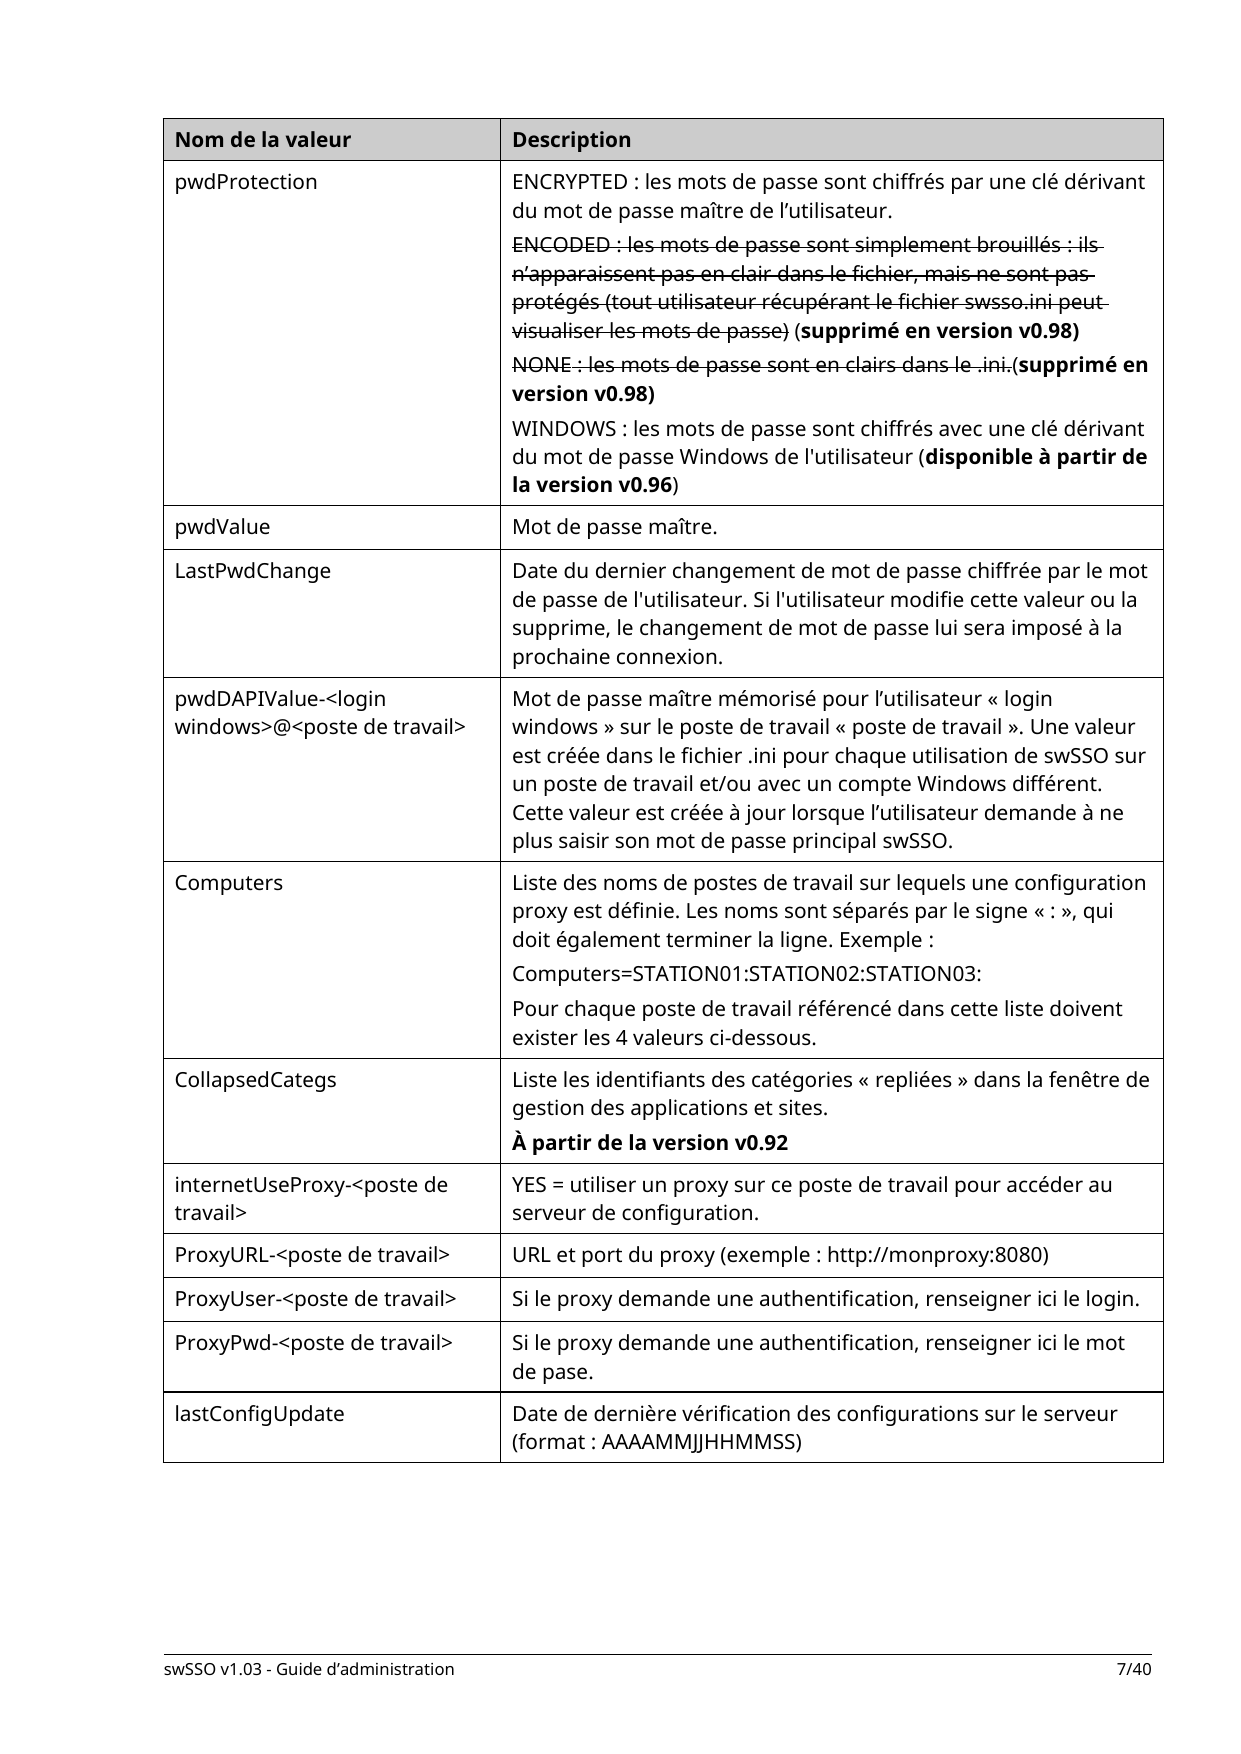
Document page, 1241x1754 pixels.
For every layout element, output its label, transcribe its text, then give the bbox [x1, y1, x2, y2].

table_cell Date du dernier changement de mot de passe chiffrée par le mot de passe de l'utilisateur. Si l'utilisateur modifie cette valeur ou la supprime, le changement de mot de passe lui sera imposé à la prochaine connexion. [501, 550, 1163, 677]
table_cell pwdDAPIValue-<login windows>@<poste de travail> [164, 678, 500, 861]
table_cell Computers [164, 862, 500, 1057]
table_cell ENCRYPTED : les mots de passe sont chiffrés par une clé dérivant du mot de passe maître de l’utilisateur. ENCODED : les mots de passe sont simplement brouillés : ils n’apparaissent pas en clair dans le fichier, mais ne sont pas protégés (tout utilisateur récupérant le fichier swsso.ini peut visualiser les mots de passe) (supprimé en version v0.98) NONE : les mots de passe sont en clairs dans le .ini.(supprimé en version v0.98) WINDOWS : les mots de passe sont chiffrés avec une clé dérivant du mot de passe Windows de l'utilisateur (disponible à partir de la version v0.96) [501, 161, 1163, 505]
table_cell YES = utiliser un proxy sur ce poste de travail pour accéder au serveur de configuration. [501, 1164, 1163, 1233]
table_cell Mot de passe maître mémorisé pour l’utilisateur « login windows » sur le poste de travail « poste de travail ». Une valeur est créée dans le fichier .ini pour chaque utilisation de swSSO sur un poste de travail et/ou avec un compte Windows différent. Cette valeur est créée à jour lorsque l’utilisateur demande à ne plus saisir son mot de passe principal swSSO. [501, 678, 1163, 861]
table_cell Si le proxy demande une authentification, renseigner ici le login. [501, 1278, 1163, 1321]
table_cell ProxyURL-<poste de travail> [164, 1234, 500, 1277]
table_cell internetUseProxy-<poste de travail> [164, 1164, 500, 1233]
table_cell lastConfigUpdate [164, 1393, 500, 1462]
table_cell Liste des noms de postes de travail sur lequels une configuration proxy est définie. Les noms sont séparés par le signe « : », qui doit également terminer la ligne. Exemple : Computers=STATION01:STATION02:STATION03: Pour chaque poste de travail référencé dans cette liste doivent exister les 4 valeurs ci-dessous. [501, 862, 1163, 1057]
table_cell CollapsedCategs [164, 1059, 500, 1162]
table_cell LastPwdChange [164, 550, 500, 677]
table_cell Date de dernière vérification des configurations sur le serveur (format : AAAAMMJJHHMMSS) [501, 1393, 1163, 1462]
table_cell Mot de passe maître. [501, 506, 1163, 549]
table_cell pwdProtection [164, 161, 500, 505]
table_cell Liste les identifiants des catégories « repliées » dans la fenêtre de gestion des applications et sites. À partir de la version v0.92 [501, 1059, 1163, 1162]
table_cell URL et port du proxy (exemple : http://monproxy:8080) [501, 1234, 1163, 1277]
table_header Description [501, 119, 1163, 160]
table_cell ProxyPwd-<poste de travail> [164, 1322, 500, 1391]
table_cell pwdValue [164, 506, 500, 549]
table_cell Si le proxy demande une authentification, renseigner ici le mot de pase. [501, 1322, 1163, 1391]
table_cell ProxyUser-<poste de travail> [164, 1278, 500, 1321]
table_header Nom de la valeur [164, 119, 500, 160]
